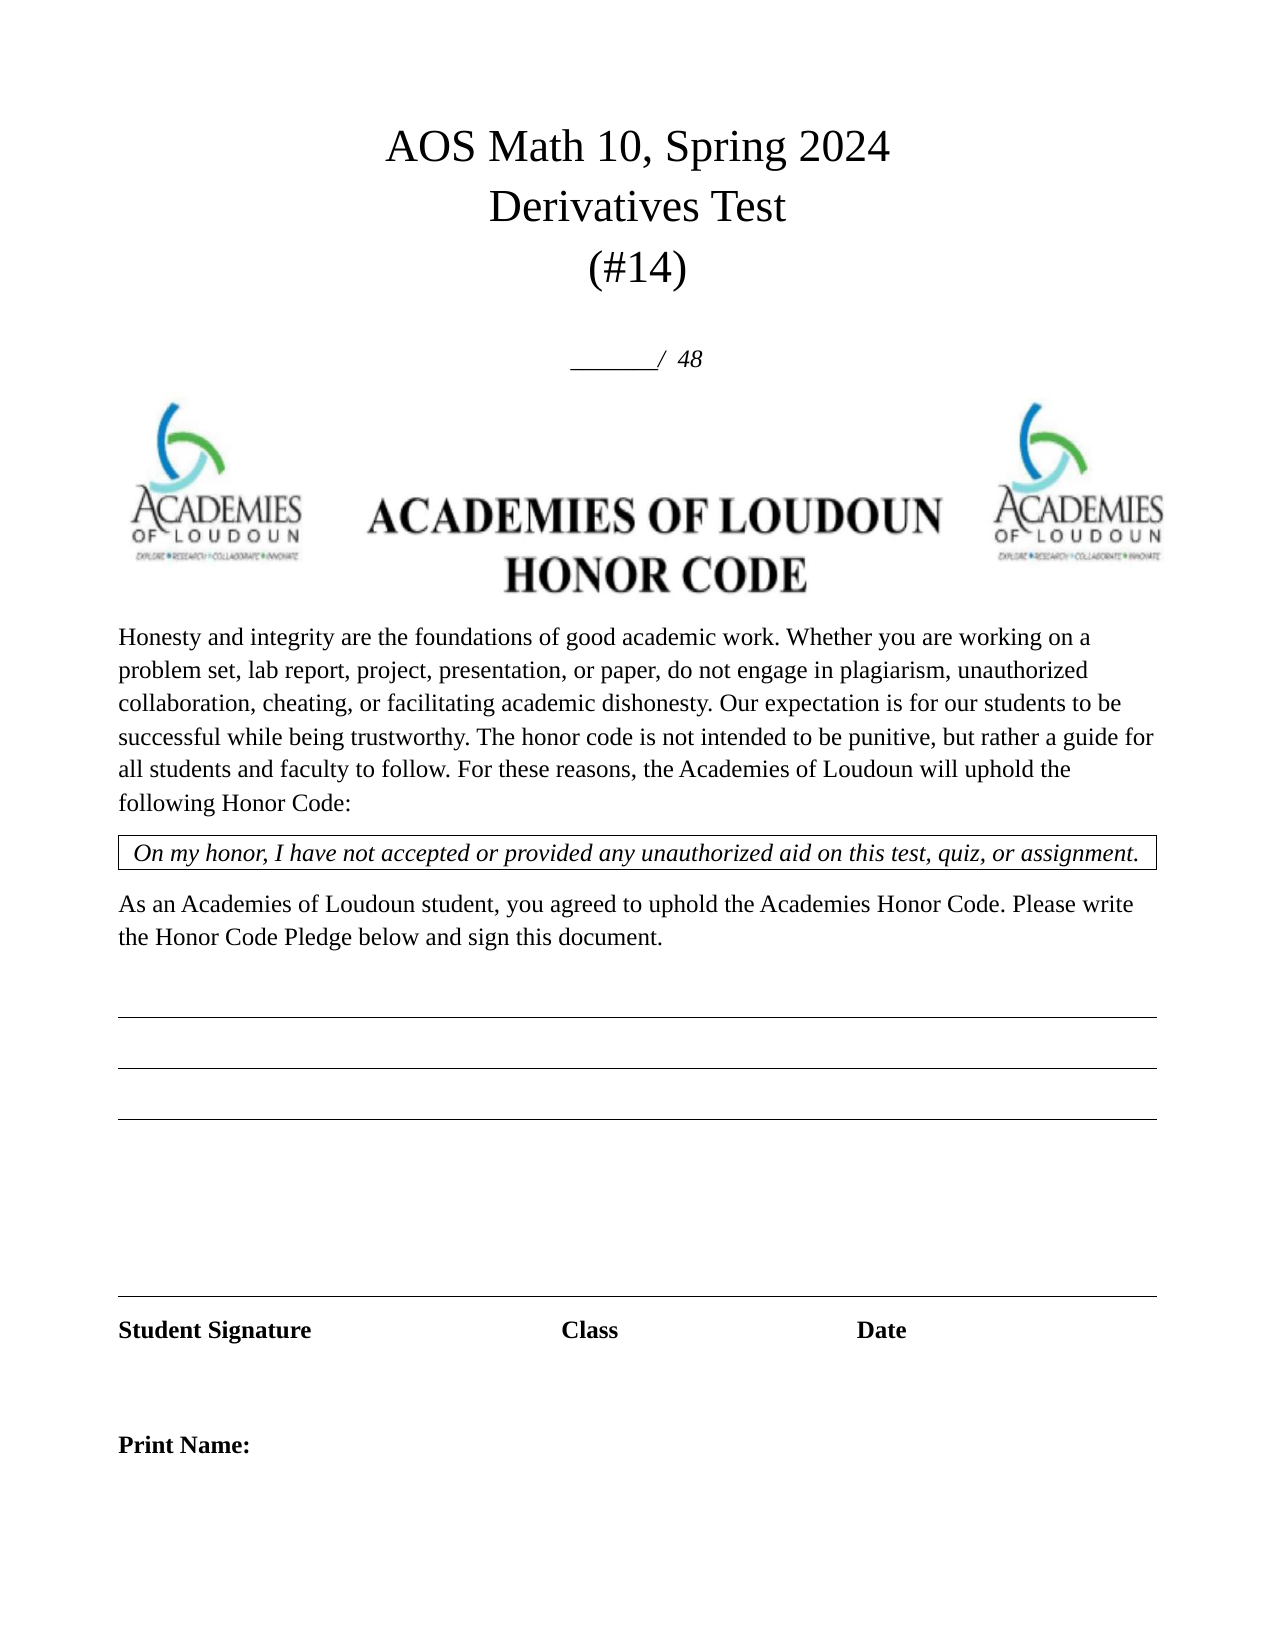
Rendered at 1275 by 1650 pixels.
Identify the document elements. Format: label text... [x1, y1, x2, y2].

text _______/ 48 [118, 344, 1157, 372]
text Print Name: [118, 1373, 1157, 1459]
text Student Signature Class Date [118, 1315, 1157, 1344]
text Honesty and integrity are the foundations of good academic work. Whether you are working on a problem set, lab report, project, presentation, or paper, do not engage in plagiarism, unauthorized collaboration, cheating, or facilitating academic dishonesty. Our expectation is for our students to be successful while being trustworthy. The honor code is not intended to be punitive, but rather a guide for all students and faculty to follow. For these reasons, the Academies of Loudoun will uphold the following Honor Code: [118, 622, 1157, 816]
text As an Academies of Loudoun student, you agreed to uphold the Academies Honor Code. Please write the Honor Code Pledge below and sign this document. [118, 889, 1157, 951]
text AOS Math 10, Spring 2024 Derivatives Test (#14) [118, 118, 1157, 325]
text On my honor, I have not accepted or provided any unauthorized aid on this test, quiz, or assignment. [119, 836, 1156, 869]
picture [118, 391, 1170, 604]
